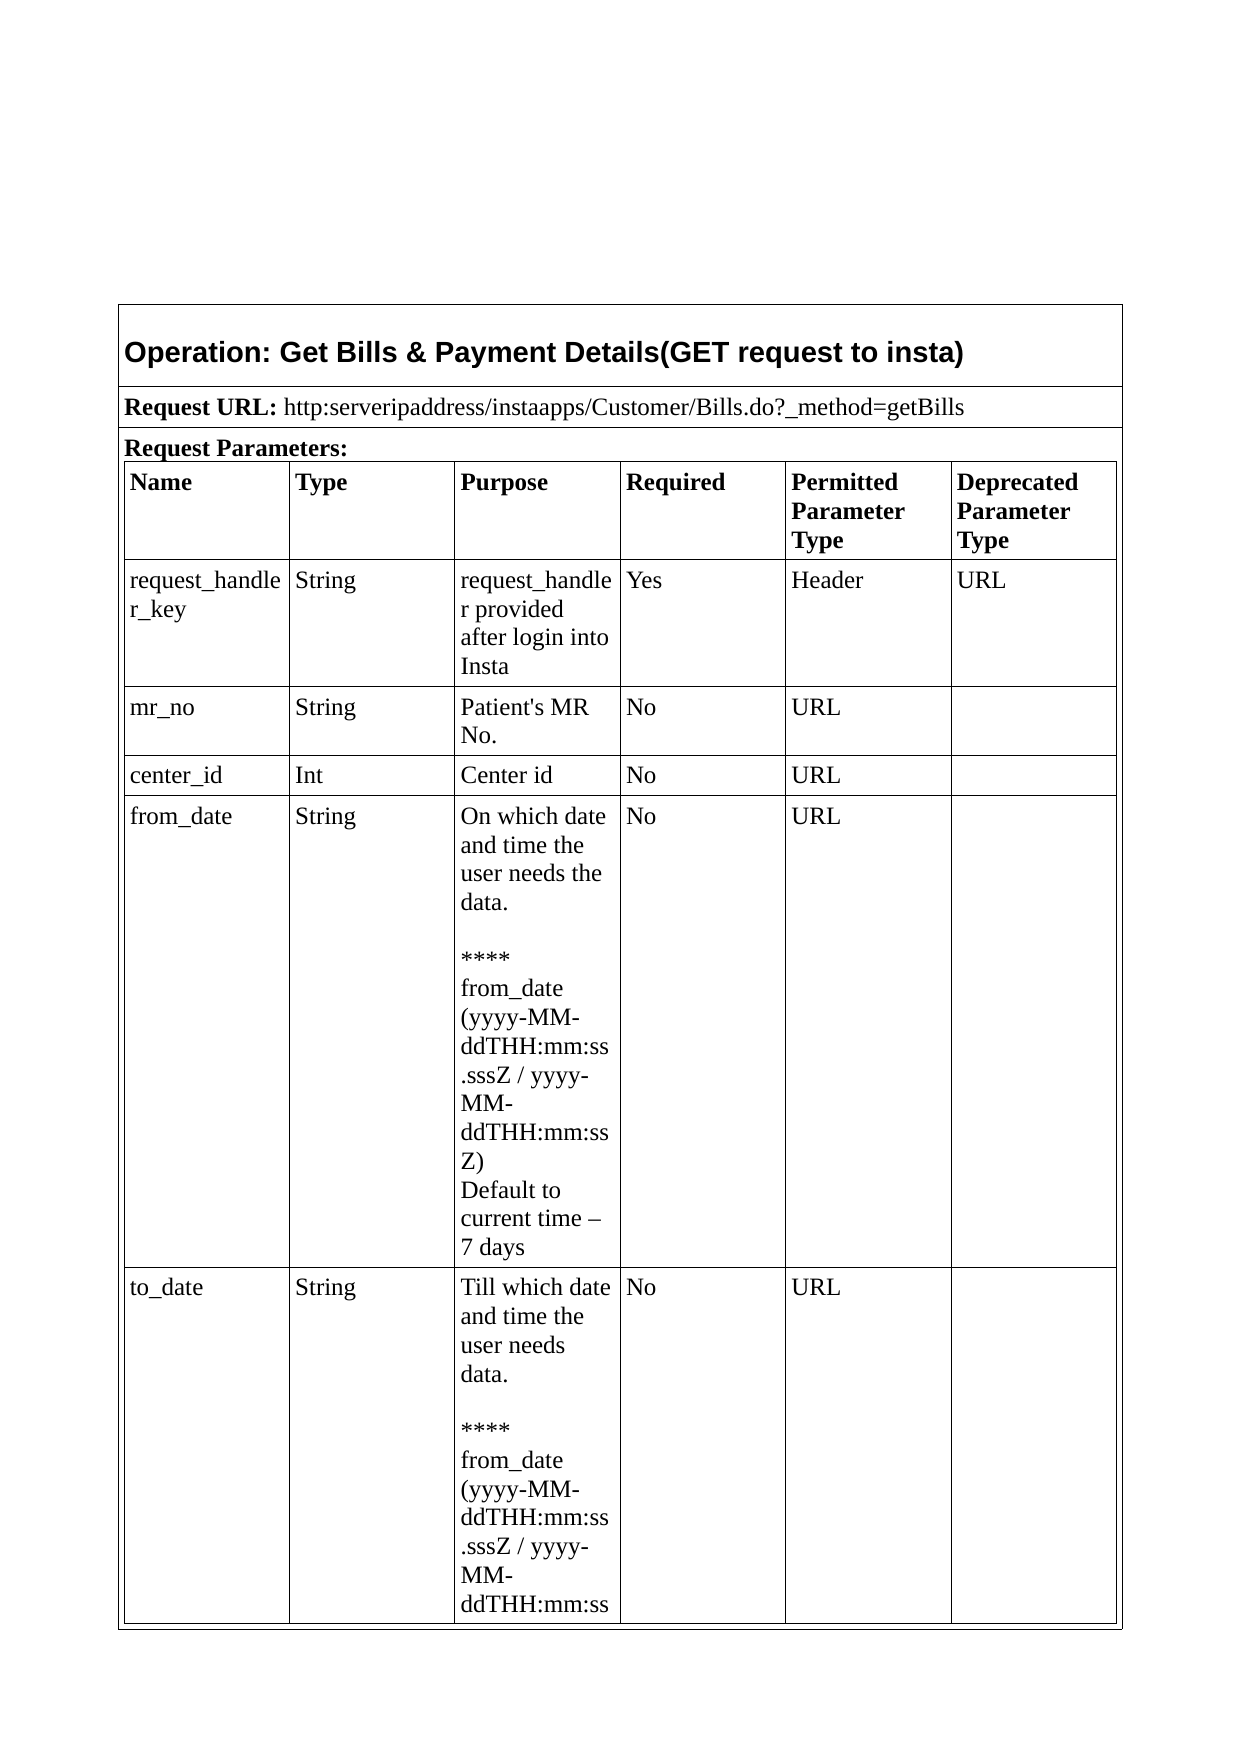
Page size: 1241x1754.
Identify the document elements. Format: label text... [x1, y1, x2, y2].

table_cell No [621, 756, 785, 795]
table_cell request_handler provided after login into Insta [455, 560, 620, 686]
table_cell Till which date and time the user needs data. **** from_date (yyyy-MM-ddTHH:mm:ss.sssZ / yyyy-MM-ddTHH:mm:ss [455, 1268, 620, 1623]
table_cell Header [786, 560, 951, 686]
table_cell No [621, 687, 785, 755]
table_cell Patient's MR No. [455, 687, 620, 755]
table_cell String [290, 560, 454, 686]
table_cell String [290, 796, 454, 1267]
table_cell String [290, 687, 454, 755]
table_header Type [290, 462, 454, 559]
table_cell request_handler_key [125, 560, 289, 686]
table_cell URL [786, 796, 951, 1267]
table_cell [952, 796, 1116, 1267]
table_cell No [621, 796, 785, 1267]
table_header Deprecated Parameter Type [952, 462, 1116, 559]
table_cell Yes [621, 560, 785, 686]
table_header Purpose [455, 462, 620, 559]
table_cell URL [786, 756, 951, 795]
table_cell No [621, 1268, 785, 1623]
table_cell [952, 756, 1116, 795]
table_header Permitted Parameter Type [786, 462, 951, 559]
table_header Name [125, 462, 289, 559]
table_cell Int [290, 756, 454, 795]
table_cell Center id [455, 756, 620, 795]
table_cell mr_no [125, 687, 289, 755]
table_cell URL [786, 1268, 951, 1623]
table_cell URL [952, 560, 1116, 686]
table_cell String [290, 1268, 454, 1623]
table_cell center_id [125, 756, 289, 795]
table_cell [952, 687, 1116, 755]
table_cell from_date [125, 796, 289, 1267]
table_header Required [621, 462, 785, 559]
table_cell On which date and time the user needs the data. **** from_date (yyyy-MM-ddTHH:mm:ss.sssZ / yyyy-MM-ddTHH:mm:ssZ) Default to current time – 7 days [455, 796, 620, 1267]
table_cell Request URL: http:serveripaddress/instaapps/Customer/Bills.do?_method=getBills [119, 387, 1122, 427]
table_cell Request Parameters: [119, 428, 1122, 1629]
table_cell [952, 1268, 1116, 1623]
table_cell to_date [125, 1268, 289, 1623]
table_header Operation: Get Bills & Payment Details(GET request to insta) [119, 305, 1122, 386]
table_cell URL [786, 687, 951, 755]
